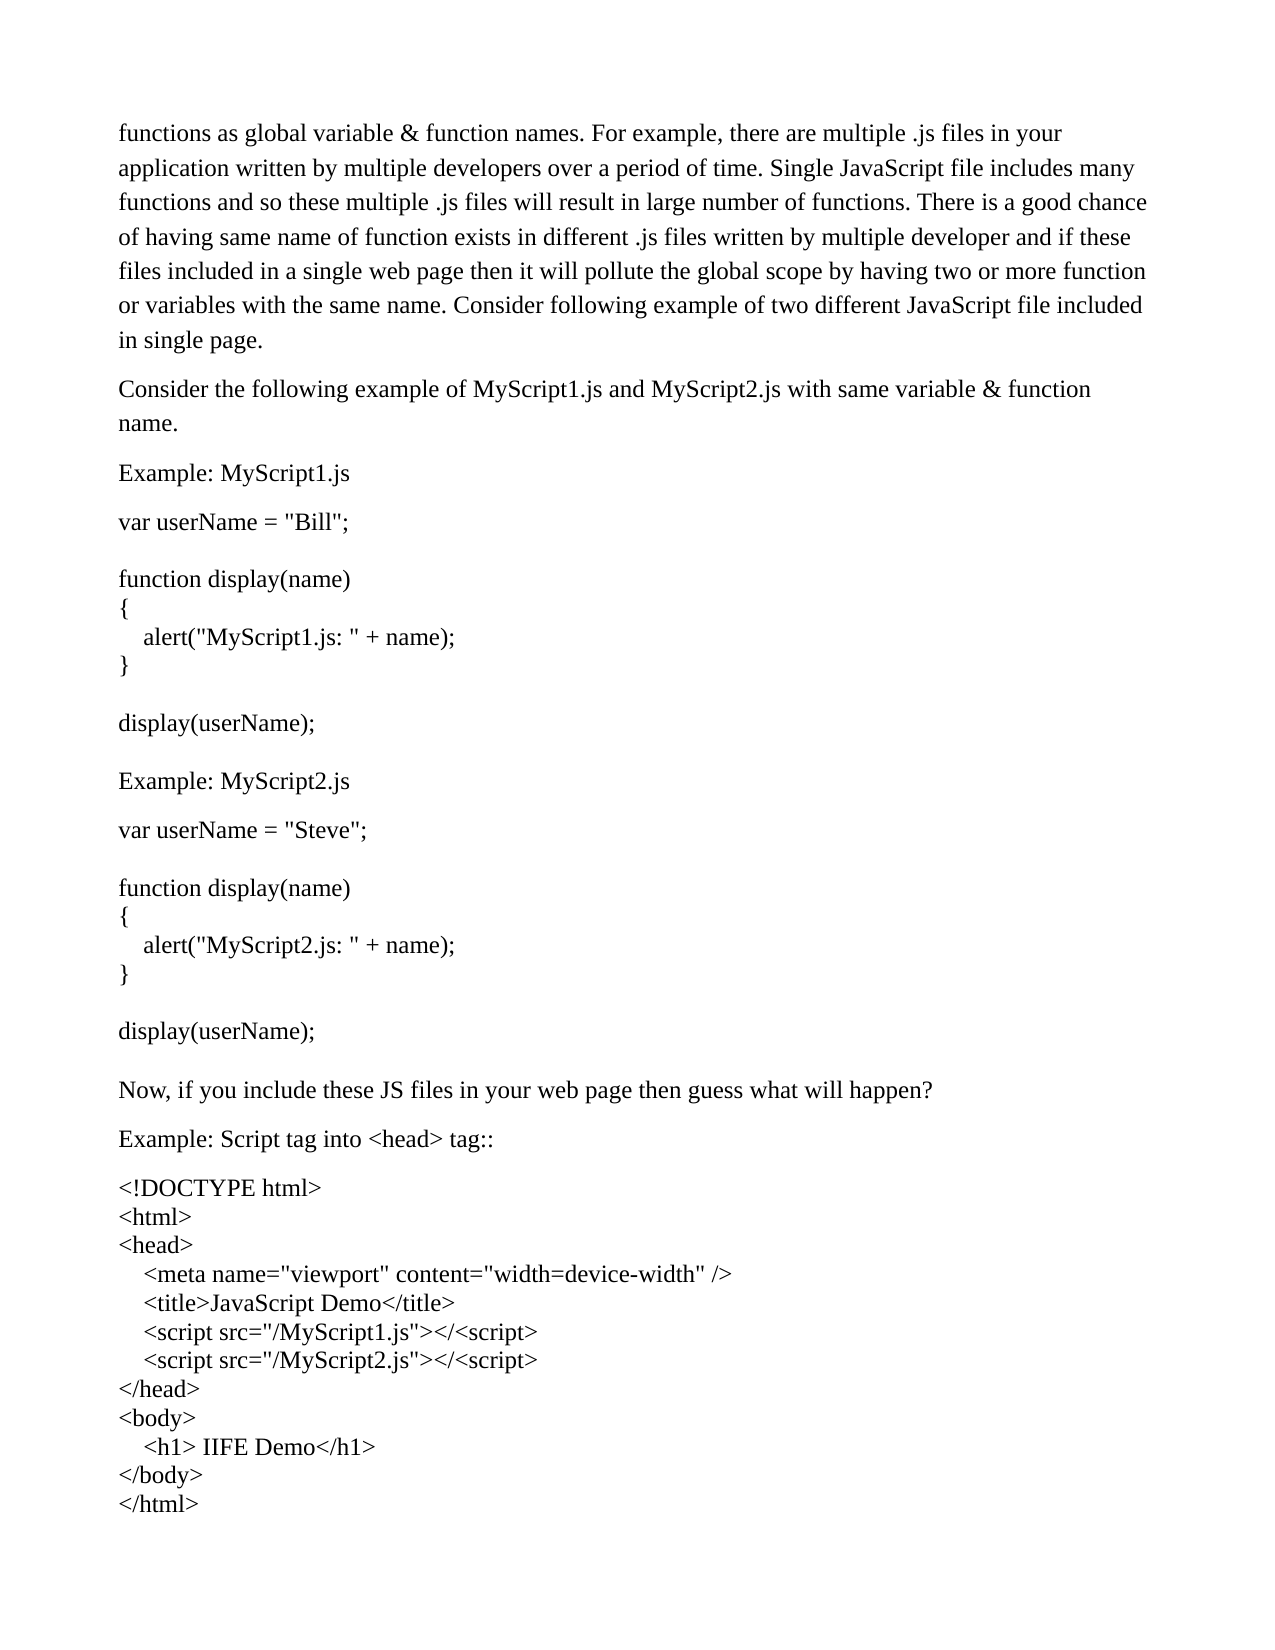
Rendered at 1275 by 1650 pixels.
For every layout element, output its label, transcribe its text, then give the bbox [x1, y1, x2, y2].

text function display(name) [118, 873, 1157, 901]
text alert("MyScript1.js: " + name); [118, 622, 1157, 650]
text <meta name="viewport" content="width=device-width" /> [118, 1259, 1157, 1288]
text <body> [118, 1403, 1157, 1432]
text { [118, 593, 1157, 622]
text <html> [118, 1202, 1157, 1230]
text } [118, 959, 1157, 988]
text <script src="/MyScript2.js"></<script> [118, 1345, 1157, 1374]
text display(userName); [118, 708, 1157, 737]
text Now, if you include these JS files in your web page then guess what will happen? [118, 1075, 1157, 1103]
text var userName = "Steve"; [118, 815, 1157, 844]
text Example: Script tag into <head> tag:: [118, 1124, 1157, 1152]
text </body> [118, 1460, 1157, 1489]
text <head> [118, 1230, 1157, 1259]
text function display(name) [118, 564, 1157, 593]
text alert("MyScript2.js: " + name); [118, 930, 1157, 959]
text <title>JavaScript Demo</title> [118, 1288, 1157, 1317]
text { [118, 901, 1157, 930]
text display(userName); [118, 1016, 1157, 1045]
text <h1> IIFE Demo</h1> [118, 1432, 1157, 1460]
text <script src="/MyScript1.js"></<script> [118, 1317, 1157, 1345]
text Consider the following example of MyScript1.js and MyScript2.js with same variable & function name. [118, 374, 1157, 437]
text Example: MyScript2.js [118, 766, 1157, 795]
text } [118, 650, 1157, 679]
text functions as global variable & function names. For example, there are multiple .js files in your application written by multiple developers over a period of time. Single JavaScript file includes many functions and so these multiple .js files will result in large number of functions. There is a good chance of having same name of function exists in different .js files written by multiple developer and if these files included in a single web page then it will pollute the global scope by having two or more function or variables with the same name. Consider following example of two different JavaScript file included in single page. [118, 118, 1157, 354]
text <!DOCTYPE html> [118, 1173, 1157, 1202]
text </html> [118, 1489, 1157, 1518]
text var userName = "Bill"; [118, 507, 1157, 535]
text </head> [118, 1374, 1157, 1403]
text Example: MyScript1.js [118, 458, 1157, 486]
